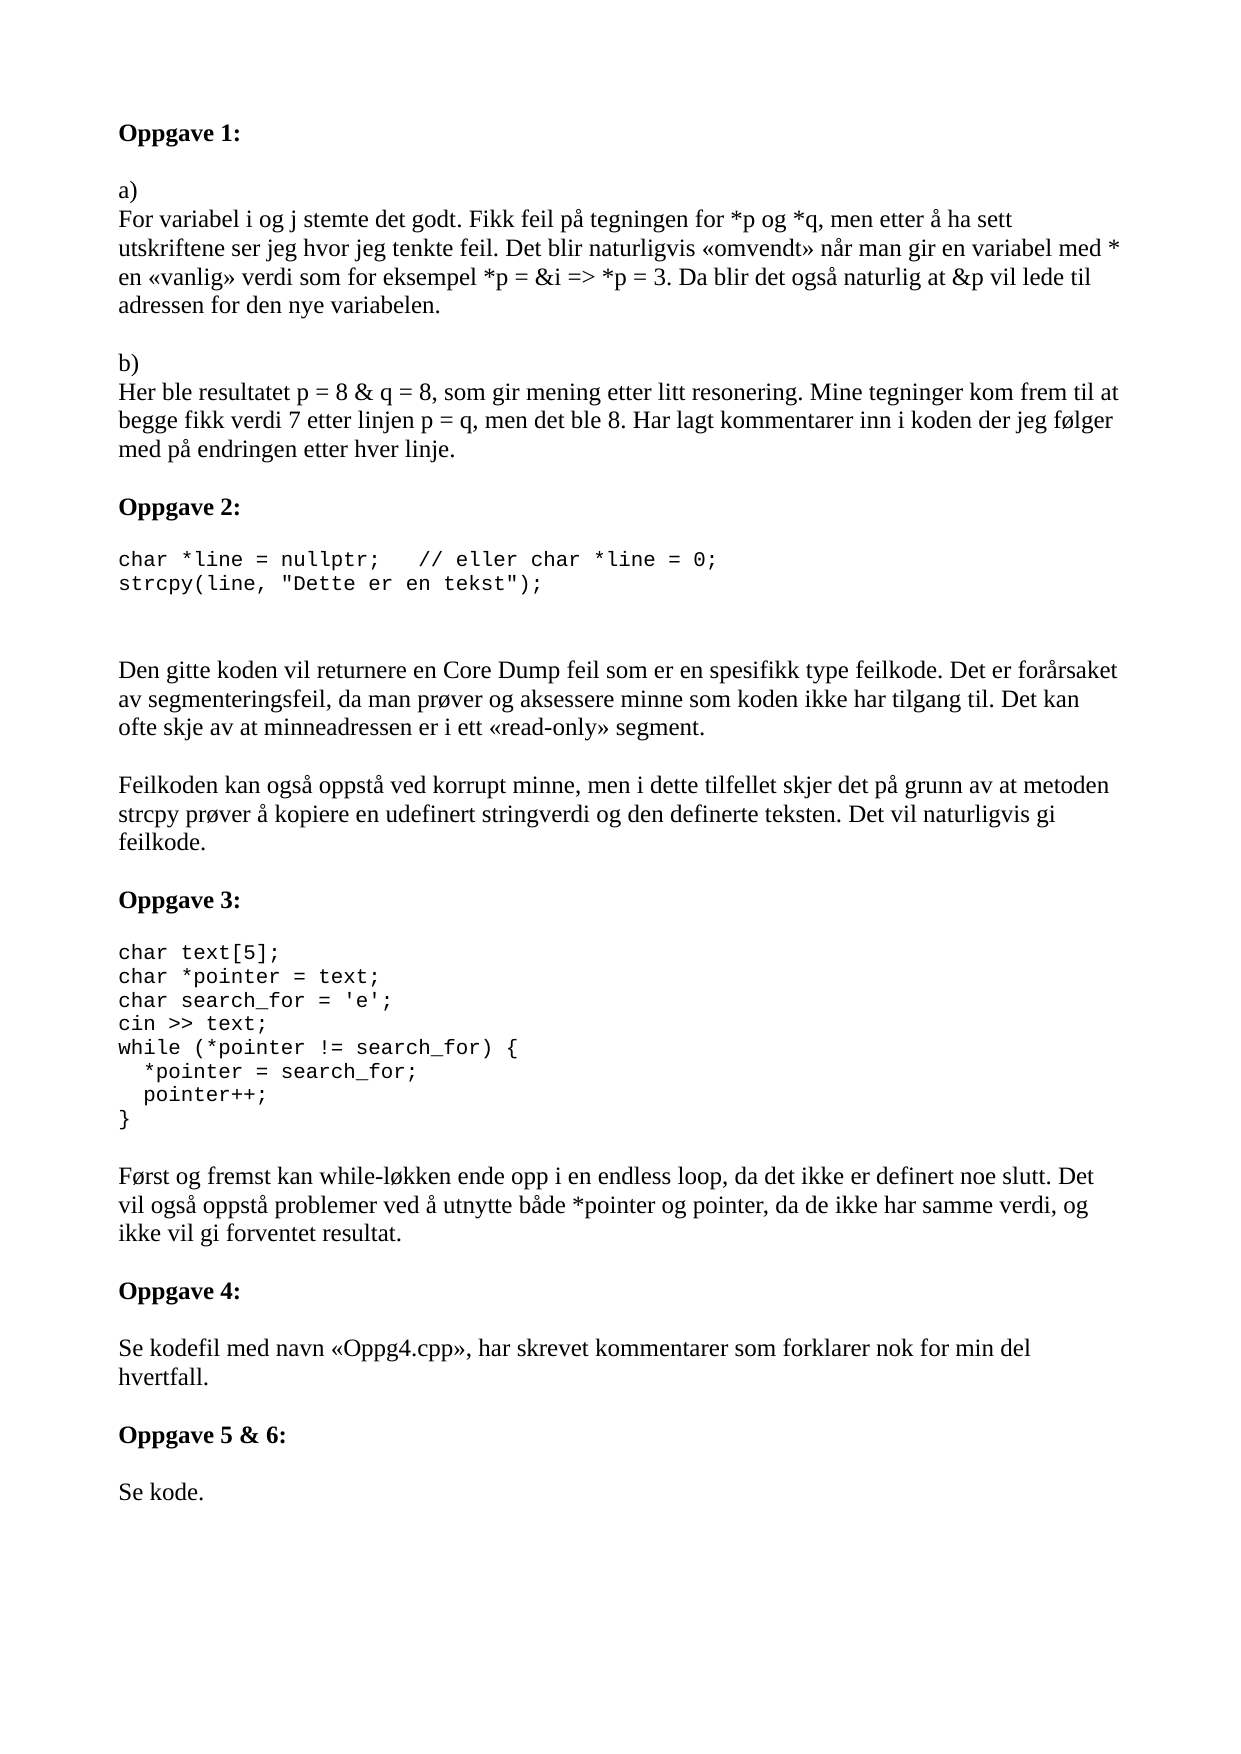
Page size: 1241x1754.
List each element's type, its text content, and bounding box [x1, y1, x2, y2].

text pointer++; [118, 1084, 1122, 1108]
text For variabel i og j stemte det godt. Fikk feil på tegningen for *p og *q, men etter å ha sett utskriftene ser jeg hvor jeg tenkte feil. Det blir naturligvis «omvendt» når man gir en variabel med * en «vanlig» verdi som for eksempel *p = &i => *p = 3. Da blir det også naturlig at &p vil lede til adressen for den nye variabelen. [118, 204, 1122, 319]
text Oppgave 5 & 6: [118, 1420, 1122, 1448]
text Se kode. [118, 1477, 1122, 1506]
text Den gitte koden vil returnere en Core Dump feil som er en spesifikk type feilkode. Det er forårsaket av segmenteringsfeil, da man prøver og aksessere minne som koden ikke har tilgang til. Det kan ofte skje av at minneadressen er i ett «read-only» segment. [118, 655, 1122, 741]
text Oppgave 4: [118, 1276, 1122, 1305]
text } [118, 1108, 1122, 1132]
text Feilkoden kan også oppstå ved korrupt minne, men i dette tilfellet skjer det på grunn av at metoden strcpy prøver å kopiere en udefinert stringverdi og den definerte teksten. Det vil naturligvis gi feilkode. [118, 770, 1122, 856]
text a) [118, 176, 1122, 204]
text Se kodefil med navn «Oppg4.cpp», har skrevet kommentarer som forklarer nok for min del hvertfall. [118, 1333, 1122, 1391]
text b) [118, 348, 1122, 377]
text char text[5]; [118, 942, 1122, 966]
text Oppgave 2: [118, 492, 1122, 521]
text Her ble resultatet p = 8 & q = 8, som gir mening etter litt resonering. Mine tegninger kom frem til at begge fikk verdi 7 etter linjen p = q, men det ble 8. Har lagt kommentarer inn i koden der jeg følger med på endringen etter hver linje. [118, 377, 1122, 463]
text Oppgave 1: [118, 118, 1122, 147]
text cin >> text; [118, 1013, 1122, 1037]
text *pointer = search_for; [118, 1061, 1122, 1084]
text Først og fremst kan while-løkken ende opp i en endless loop, da det ikke er definert noe slutt. Det vil også oppstå problemer ved å utnytte både *pointer og pointer, da de ikke har samme verdi, og ikke vil gi forventet resultat. [118, 1161, 1122, 1247]
text char *pointer = text; [118, 966, 1122, 990]
text Oppgave 3: [118, 885, 1122, 914]
text while (*pointer != search_for) { [118, 1037, 1122, 1061]
text char *line = nullptr; // eller char *line = 0; [118, 549, 1122, 573]
text char search_for = 'e'; [118, 990, 1122, 1013]
text strcpy(line, "Dette er en tekst"); [118, 573, 1122, 597]
